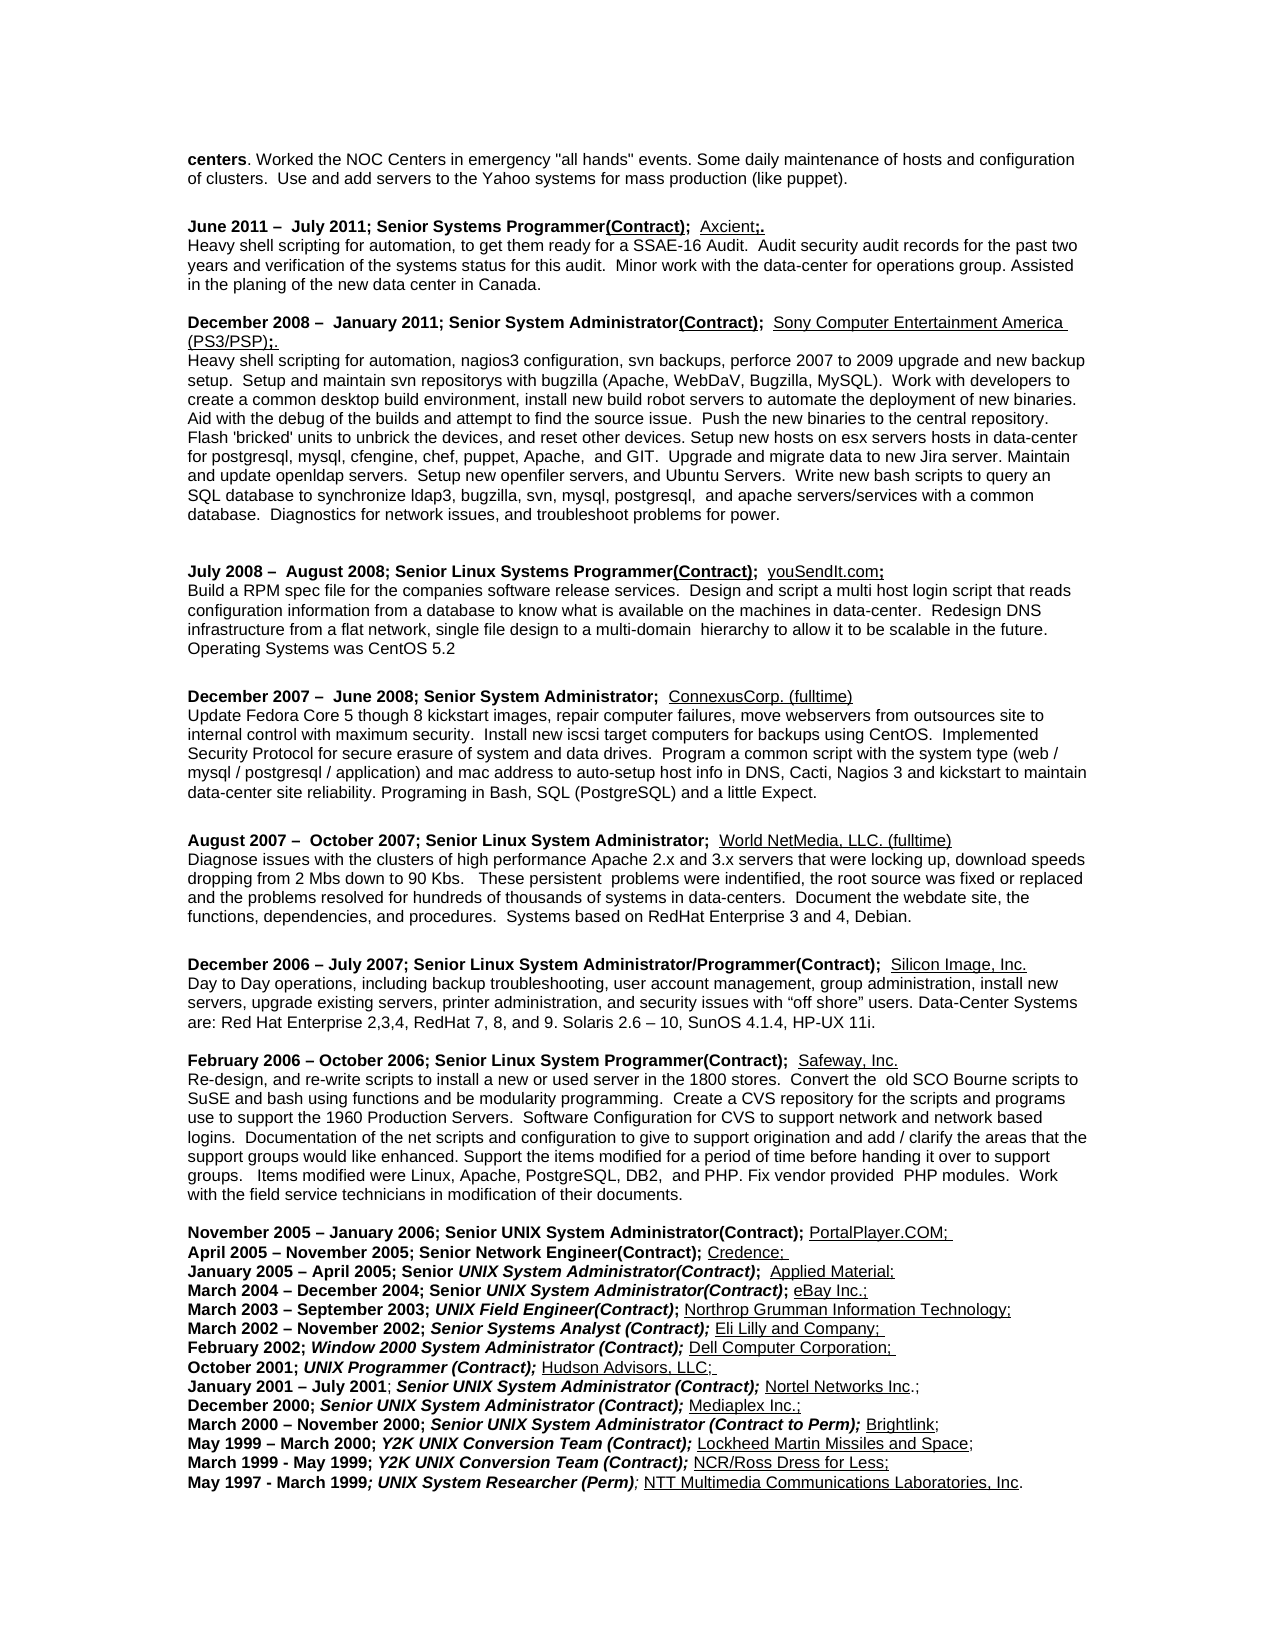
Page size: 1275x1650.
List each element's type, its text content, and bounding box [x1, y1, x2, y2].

text December 2007 – June 2008; Senior System Administrator; ConnexusCorp. (fulltime) [187, 687, 1087, 706]
text centers. Worked the NOC Centers in emergency "all hands" events. Some daily maintenance of hosts and configuration of clusters. Use and add servers to the Yahoo systems for mass production (like puppet). [187, 150, 1087, 188]
text January 2005 – April 2005; Senior UNIX System Administrator(Contract); Applied Material; [187, 1262, 1087, 1281]
text Diagnose issues with the clusters of high performance Apache 2.x and 3.x servers that were locking up, download speeds dropping from 2 Mbs down to 90 Kbs. These persistent problems were indentified, the root source was fixed or replaced and the problems resolved for hundreds of thousands of systems in data-centers. Document the webdate site, the functions, dependencies, and procedures. Systems based on RedHat Enterprise 3 and 4, Debian. [187, 849, 1087, 926]
text March 1999 - May 1999; Y2K UNIX Conversion Team (Contract); NCR/Ross Dress for Less; [187, 1453, 1087, 1472]
text Heavy shell scripting for automation, to get them ready for a SSAE-16 Audit. Audit security audit records for the past two years and verification of the systems status for this audit. Minor work with the data-center for operations group. Assisted in the planing of the new data center in Canada. [187, 236, 1087, 294]
text Update Fedora Core 5 though 8 kickstart images, repair computer failures, move webservers from outsources site to internal control with maximum security. Install new iscsi target computers for backups using CentOS. Implemented Security Protocol for secure erasure of system and data drives. Program a common script with the system type (web / mysql / postgresql / application) and mac address to auto-setup host info in DNS, Cacti, Nagios 3 and kickstart to maintain data-center site reliability. Programing in Bash, SQL (PostgreSQL) and a little Expect. [187, 706, 1087, 802]
text March 2004 – December 2004; Senior UNIX System Administrator(Contract); eBay Inc.; [187, 1281, 1087, 1300]
text May 1999 – March 2000; Y2K UNIX Conversion Team (Contract); Lockheed Martin Missiles and Space; [187, 1434, 1087, 1453]
text October 2001; UNIX Programmer (Contract); Hudson Advisors, LLC; [187, 1357, 1087, 1377]
text Heavy shell scripting for automation, nagios3 configuration, svn backups, perforce 2007 to 2009 upgrade and new backup setup. Setup and maintain svn repositorys with bugzilla (Apache, WebDaV, Bugzilla, MySQL). Work with developers to create a common desktop build environment, install new build robot servers to automate the deployment of new binaries. Aid with the debug of the builds and attempt to find the source issue. Push the new binaries to the central repository. Flash 'bricked' units to unbrick the devices, and reset other devices. Setup new hosts on esx servers hosts in data-center for postgresql, mysql, cfengine, chef, puppet, Apache, and GIT. Upgrade and migrate data to new Jira server. Maintain and update openldap servers. Setup new openfiler servers, and Ubuntu Servers. Write new bash scripts to query an SQL database to synchronize ldap3, bugzilla, svn, mysql, postgresql, and apache servers/services with a common database. Diagnostics for network issues, and troubleshoot problems for power. [187, 351, 1087, 524]
text March 2000 – November 2000; Senior UNIX System Administrator (Contract to Perm); Brightlink; [187, 1415, 1087, 1434]
text July 2008 – August 2008; Senior Linux Systems Programmer(Contract); youSendIt.com; [187, 562, 1087, 581]
text Build a RPM spec file for the companies software release services. Design and script a multi host login script that reads configuration information from a database to know what is available on the machines in data-center. Redesign DNS infrastructure from a flat network, single file design to a multi-domain hierarchy to allow it to be scalable in the future. Operating Systems was CentOS 5.2 [187, 581, 1087, 658]
text February 2006 – October 2006; Senior Linux System Programmer(Contract); Safeway, Inc. [187, 1051, 1087, 1070]
text January 2001 – July 2001; Senior UNIX System Administrator (Contract); Nortel Networks Inc.; [187, 1377, 1087, 1396]
text February 2002; Window 2000 System Administrator (Contract); Dell Computer Corporation; [187, 1338, 1087, 1357]
text April 2005 – November 2005; Senior Network Engineer(Contract); Credence; [187, 1242, 1087, 1262]
text August 2007 – October 2007; Senior Linux System Administrator; World NetMedia, LLC. (fulltime) [187, 830, 1087, 849]
text November 2005 – January 2006; Senior UNIX System Administrator(Contract); PortalPlayer.COM; [187, 1223, 1087, 1242]
text March 2003 – September 2003; UNIX Field Engineer(Contract); Northrop Grumman Information Technology; [187, 1300, 1087, 1319]
text December 2006 – July 2007; Senior Linux System Administrator/Programmer(Contract); Silicon Image, Inc. [187, 955, 1087, 974]
text December 2008 – January 2011; Senior System Administrator(Contract); Sony Computer Entertainment America (PS3/PSP);. [187, 313, 1087, 351]
text Day to Day operations, including backup troubleshooting, user account management, group administration, install new servers, upgrade existing servers, printer administration, and security issues with “off shore” users. Data-Center Systems are: Red Hat Enterprise 2,3,4, RedHat 7, 8, and 9. Solaris 2.6 – 10, SunOS 4.1.4, HP-UX 11i. [187, 974, 1087, 1032]
text March 2002 – November 2002; Senior Systems Analyst (Contract); Eli Lilly and Company; [187, 1319, 1087, 1338]
text May 1997 - March 1999; UNIX System Researcher (Perm); NTT Multimedia Communications Laboratories, Inc. [187, 1472, 1087, 1492]
text Re-design, and re-write scripts to install a new or used server in the 1800 stores. Convert the old SCO Bourne scripts to SuSE and bash using functions and be modularity programming. Create a CVS repository for the scripts and programs use to support the 1960 Production Servers. Software Configuration for CVS to support network and network based logins. Documentation of the net scripts and configuration to give to support origination and add / clarify the areas that the support groups would like enhanced. Support the items modified for a period of time before handing it over to support groups. Items modified were Linux, Apache, PostgreSQL, DB2, and PHP. Fix vendor provided PHP modules. Work with the field service technicians in modification of their documents. [187, 1070, 1087, 1204]
text December 2000; Senior UNIX System Administrator (Contract); Mediaplex Inc.; [187, 1396, 1087, 1415]
text June 2011 – July 2011; Senior Systems Programmer(Contract); Axcient;. [187, 217, 1087, 236]
